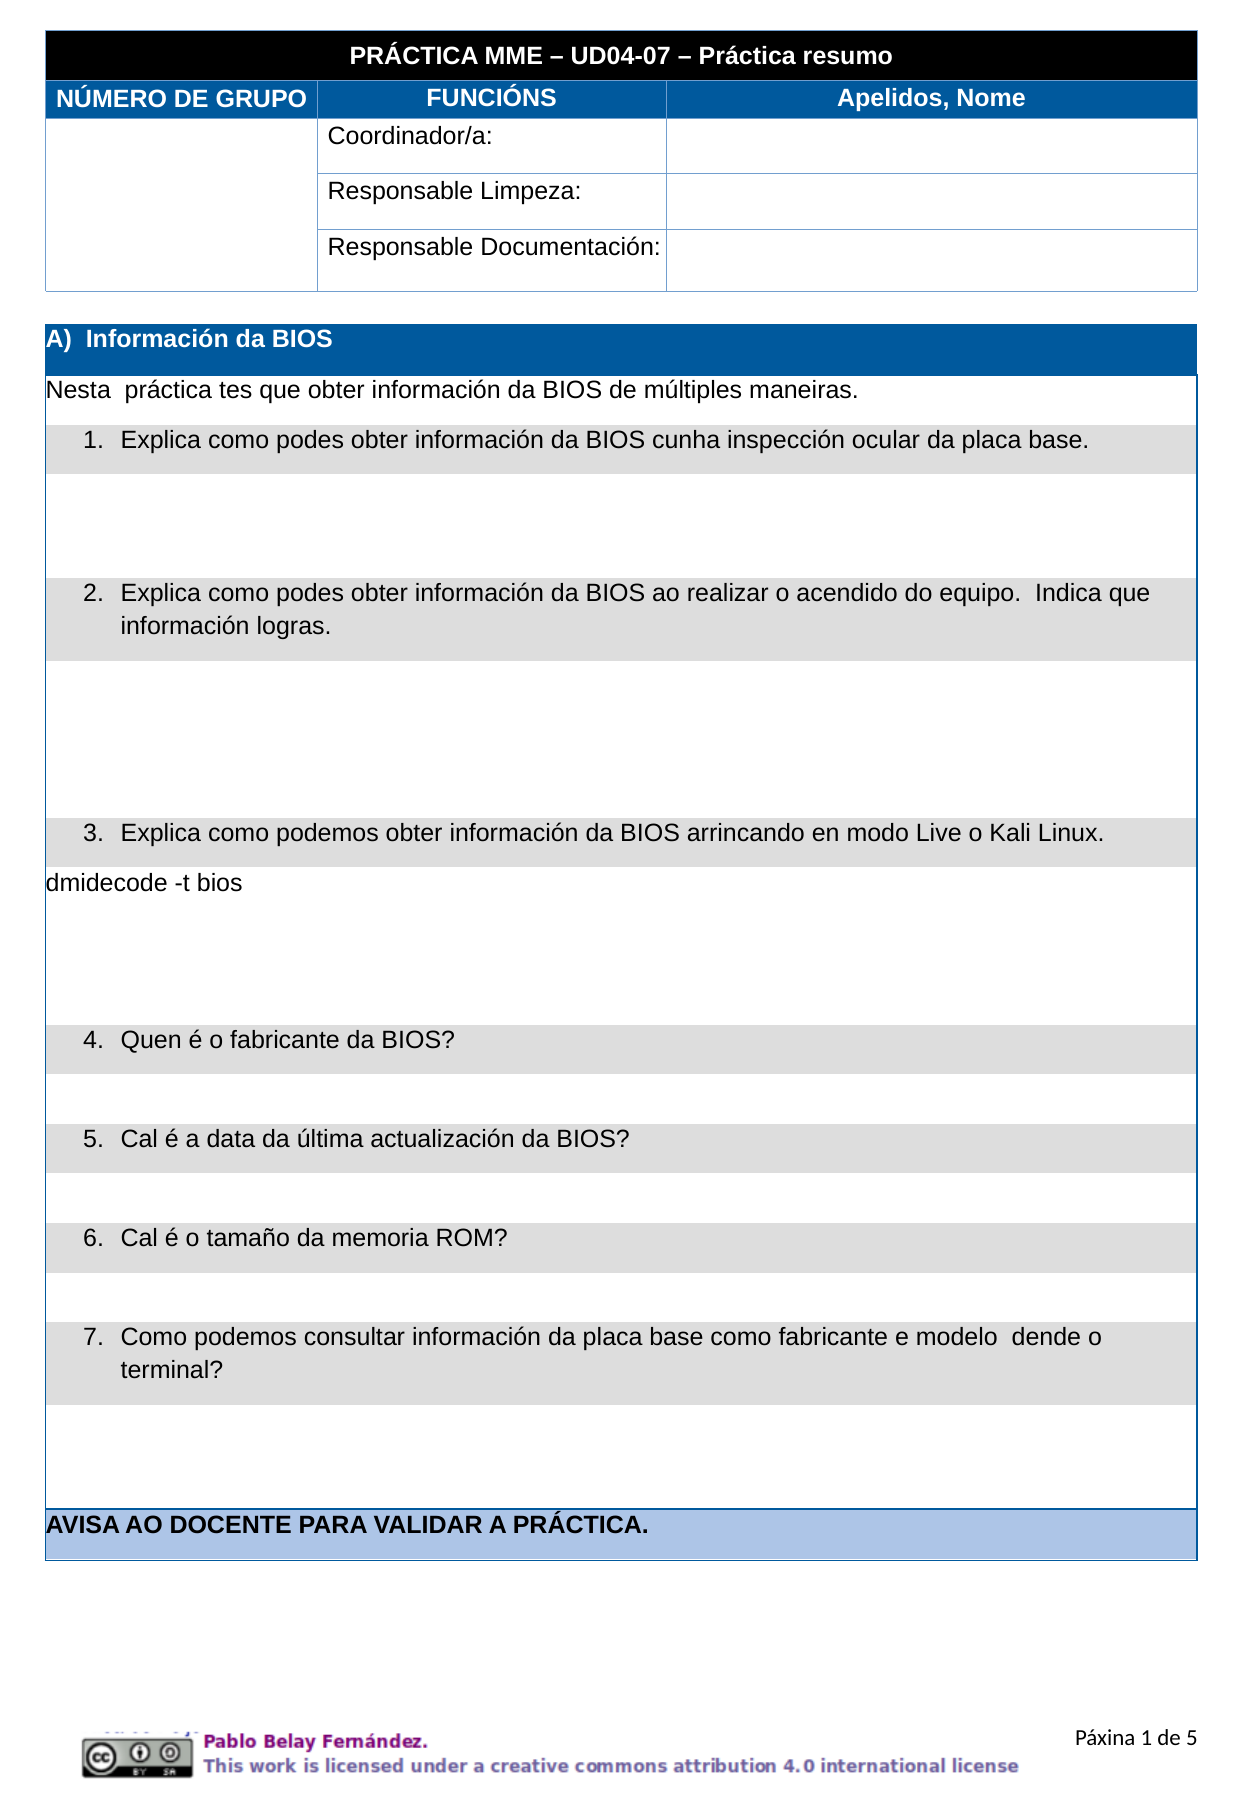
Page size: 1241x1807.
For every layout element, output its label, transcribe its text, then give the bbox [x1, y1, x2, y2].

table_cell AVISA AO DOCENTE PARA VALIDAR A PRÁCTICA. [46, 1510, 801, 1559]
table_cell Apelidos, Nome [667, 81, 1197, 118]
table_cell [46, 661, 1196, 818]
table_cell Explica como podes obter información da BIOS cunha inspección ocular da placa base. [46, 425, 1196, 474]
table_cell Coordinador/a: [318, 119, 666, 173]
table_cell [46, 475, 1196, 578]
table_cell FUNCIÓNS [318, 81, 666, 118]
table_cell [801, 1510, 1196, 1559]
table_header A) Información da BIOS [45, 324, 1197, 374]
table_cell Quen é o fabricante da BIOS? [46, 1025, 1196, 1074]
table_cell Responsable Documentación: [318, 230, 666, 291]
table_cell [667, 230, 1197, 291]
table_cell Responsable Limpeza: [318, 174, 666, 229]
table_cell Nesta práctica tes que obter información da BIOS de múltiples maneiras. [46, 376, 1196, 425]
table_cell [46, 119, 317, 291]
table_cell Explica como podes obter información da BIOS ao realizar o acendido do equipo. Indica que información logras. [46, 578, 1196, 661]
table_cell NÚMERO DE GRUPO [46, 81, 317, 118]
table_header PRÁCTICA MME – UD04-07 – Práctica resumo [46, 31, 1197, 80]
table_cell [667, 174, 1197, 229]
table_cell Cal é o tamaño da memoria ROM? [46, 1223, 1196, 1273]
picture [65, 1722, 1035, 1787]
table_cell [667, 119, 1197, 173]
table_cell dmidecode -t bios [46, 868, 1196, 1025]
table_cell [46, 1405, 1196, 1508]
table_cell Explica como podemos obter información da BIOS arrincando en modo Live o Kali Linux. [46, 818, 1196, 867]
table_cell [46, 1273, 1196, 1322]
table_cell Cal é a data da última actualización da BIOS? [46, 1124, 1196, 1173]
table_cell Como podemos consultar información da placa base como fabricante e modelo dende o terminal? [46, 1322, 1196, 1405]
table_cell [46, 1074, 1196, 1124]
table_cell [46, 1174, 1196, 1223]
